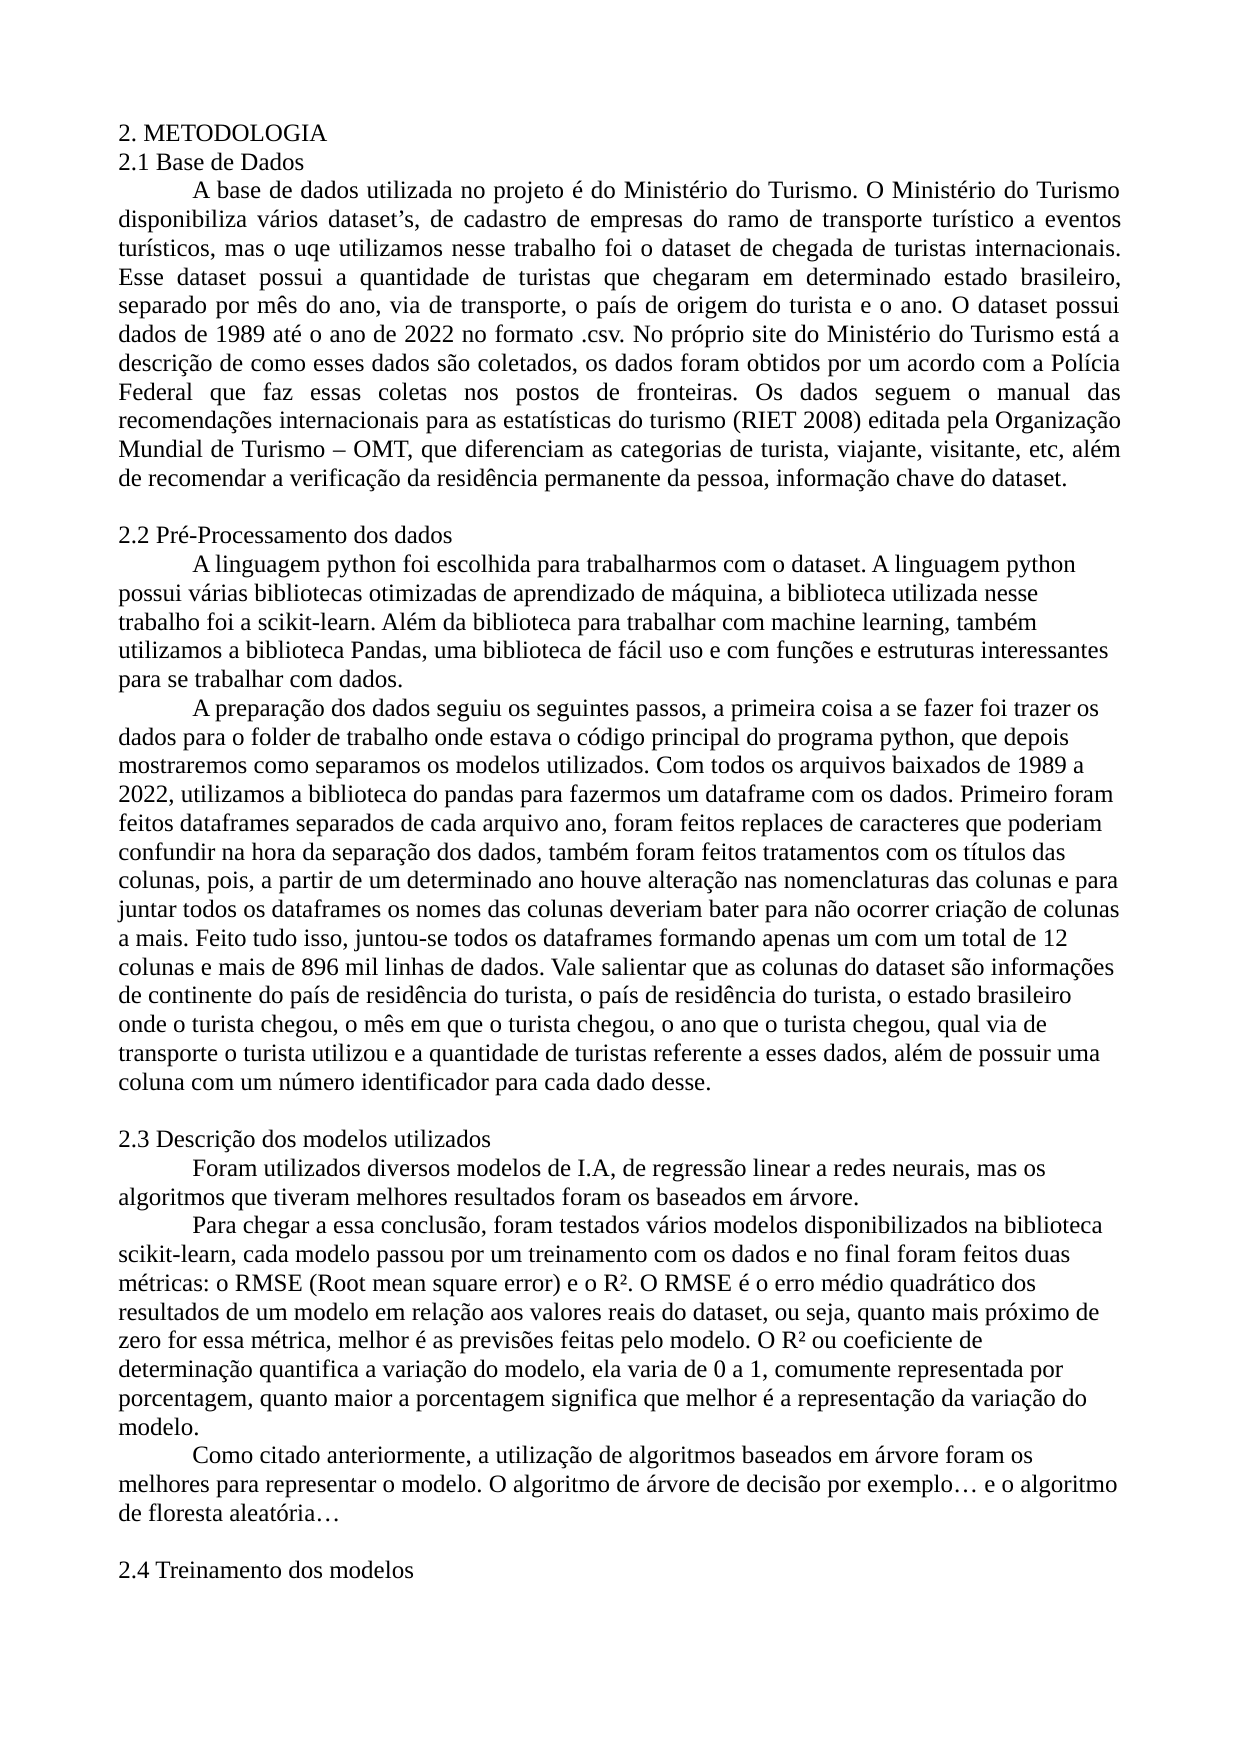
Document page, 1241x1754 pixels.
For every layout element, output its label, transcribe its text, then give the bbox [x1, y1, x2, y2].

text 2. METODOLOGIA [118, 118, 1122, 147]
text Como citado anteriormente, a utilização de algoritmos baseados em árvore foram os melhores para representar o modelo. O algoritmo de árvore de decisão por exemplo… e o algoritmo de floresta aleatória… [118, 1441, 1122, 1527]
text Para chegar a essa conclusão, foram testados vários modelos disponibilizados na biblioteca scikit-learn, cada modelo passou por um treinamento com os dados e no final foram feitos duas métricas: o RMSE (Root mean square error) e o R². O RMSE é o erro médio quadrático dos resultados de um modelo em relação aos valores reais do dataset, ou seja, quanto mais próximo de zero for essa métrica, melhor é as previsões feitas pelo modelo. O R² ou coeficiente de determinação quantifica a variação do modelo, ela varia de 0 a 1, comumente representada por porcentagem, quanto maior a porcentagem significa que melhor é a representação da variação do modelo. [118, 1211, 1122, 1441]
text 2.4 Treinamento dos modelos [118, 1556, 1122, 1584]
text 2.3 Descrição dos modelos utilizados [118, 1124, 1122, 1153]
text A linguagem python foi escolhida para trabalharmos com o dataset. A linguagem python possui várias bibliotecas otimizadas de aprendizado de máquina, a biblioteca utilizada nesse trabalho foi a scikit-learn. Além da biblioteca para trabalhar com machine learning, também utilizamos a biblioteca Pandas, uma biblioteca de fácil uso e com funções e estruturas interessantes para se trabalhar com dados. [118, 549, 1122, 693]
text A base de dados utilizada no projeto é do Ministério do Turismo. O Ministério do Turismo disponibiliza vários dataset’s, de cadastro de empresas do ramo de transporte turístico a eventos turísticos, mas o uqe utilizamos nesse trabalho foi o dataset de chegada de turistas internacionais. Esse dataset possui a quantidade de turistas que chegaram em determinado estado brasileiro, separado por mês do ano, via de transporte, o país de origem do turista e o ano. O dataset possui dados de 1989 até o ano de 2022 no formato .csv. No próprio site do Ministério do Turismo está a descrição de como esses dados são coletados, os dados foram obtidos por um acordo com a Polícia Federal que faz essas coletas nos postos de fronteiras. Os dados seguem o manual das recomendações internacionais para as estatísticas do turismo (RIET 2008) editada pela Organização Mundial de Turismo – OMT, que diferenciam as categorias de turista, viajante, visitante, etc, além de recomendar a verificação da residência permanente da pessoa, informação chave do dataset. [118, 176, 1122, 492]
text Foram utilizados diversos modelos de I.A, de regressão linear a redes neurais, mas os algoritmos que tiveram melhores resultados foram os baseados em árvore. [118, 1153, 1122, 1211]
text 2.1 Base de Dados [118, 147, 1122, 176]
text A preparação dos dados seguiu os seguintes passos, a primeira coisa a se fazer foi trazer os dados para o folder de trabalho onde estava o código principal do programa python, que depois mostraremos como separamos os modelos utilizados. Com todos os arquivos baixados de 1989 a 2022, utilizamos a biblioteca do pandas para fazermos um dataframe com os dados. Primeiro foram feitos dataframes separados de cada arquivo ano, foram feitos replaces de caracteres que poderiam confundir na hora da separação dos dados, também foram feitos tratamentos com os títulos das colunas, pois, a partir de um determinado ano houve alteração nas nomenclaturas das colunas e para juntar todos os dataframes os nomes das colunas deveriam bater para não ocorrer criação de colunas a mais. Feito tudo isso, juntou-se todos os dataframes formando apenas um com um total de 12 colunas e mais de 896 mil linhas de dados. Vale salientar que as colunas do dataset são informações de continente do país de residência do turista, o país de residência do turista, o estado brasileiro onde o turista chegou, o mês em que o turista chegou, o ano que o turista chegou, qual via de transporte o turista utilizou e a quantidade de turistas referente a esses dados, além de possuir uma coluna com um número identificador para cada dado desse. [118, 693, 1122, 1096]
text 2.2 Pré-Processamento dos dados [118, 521, 1122, 549]
